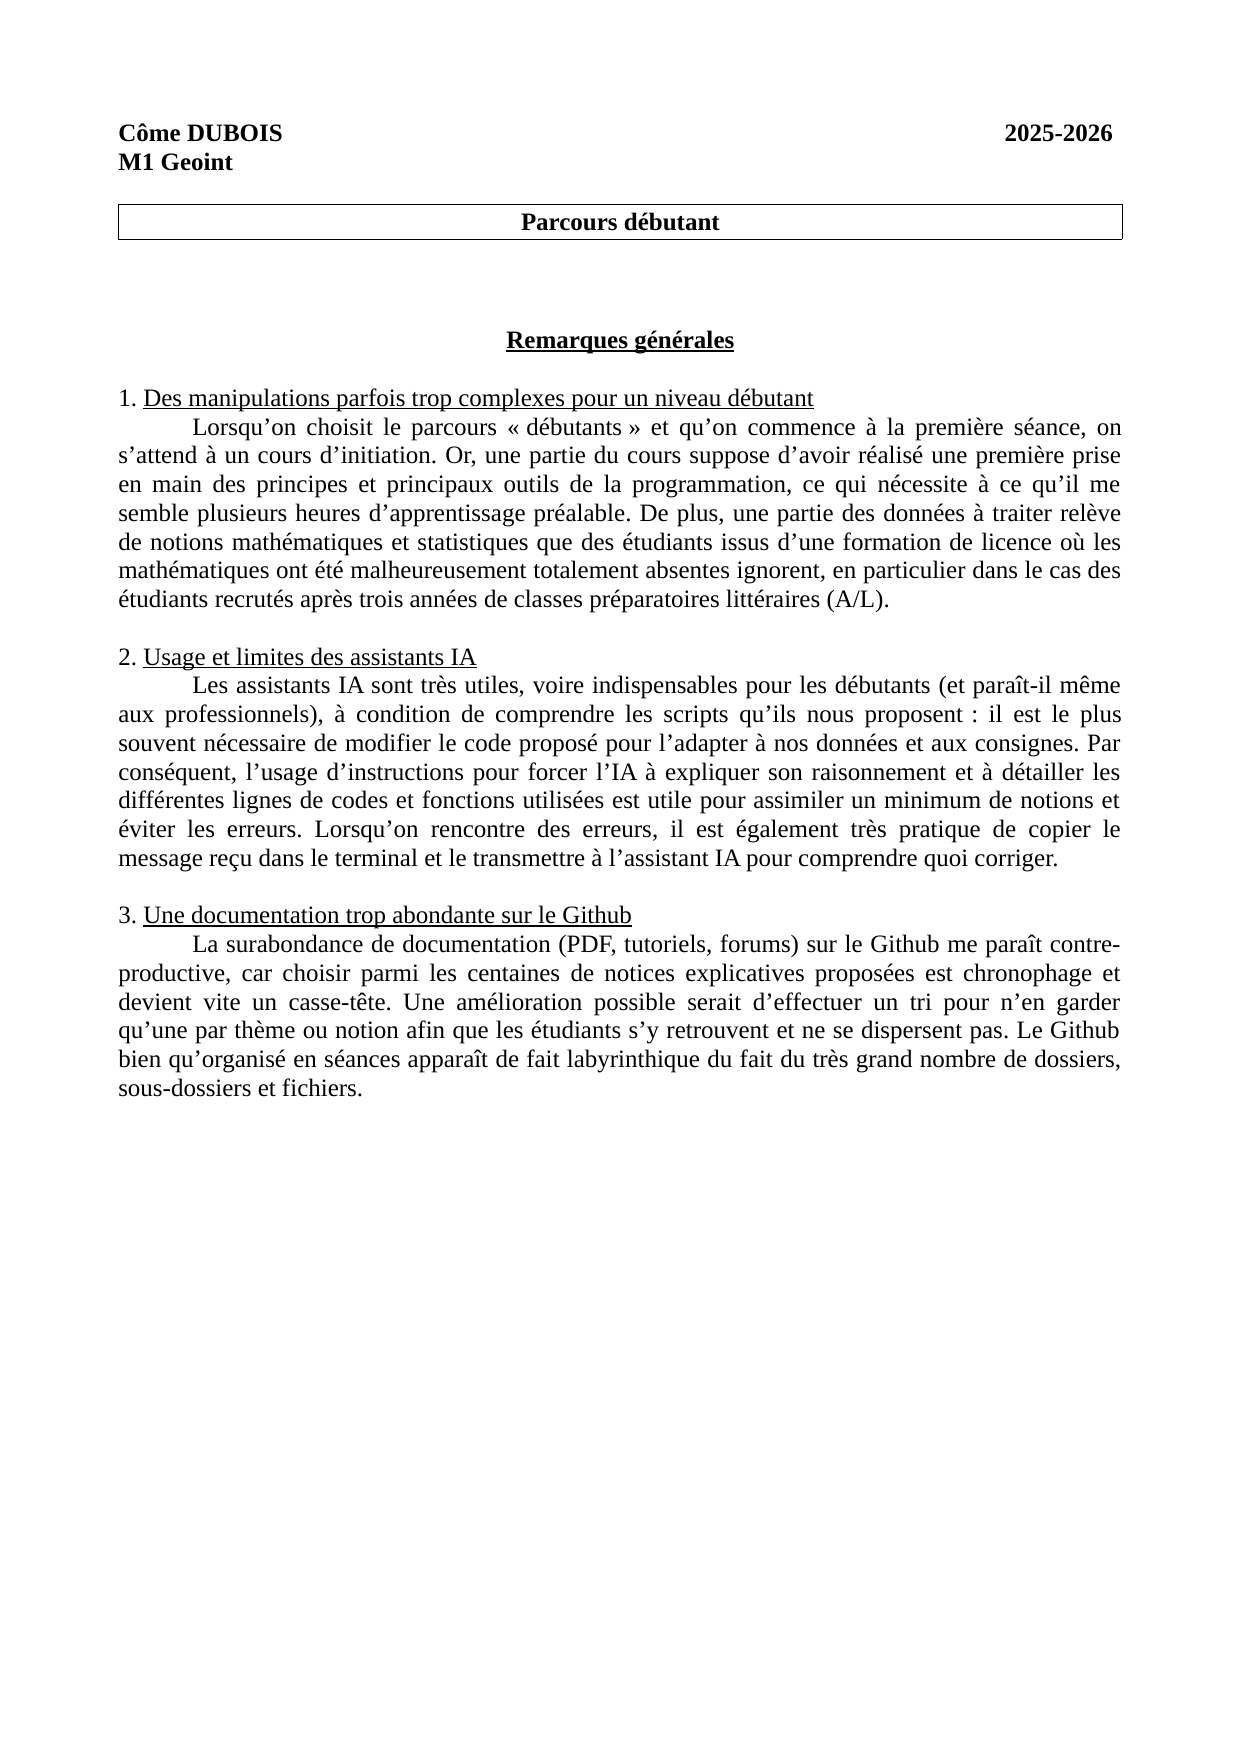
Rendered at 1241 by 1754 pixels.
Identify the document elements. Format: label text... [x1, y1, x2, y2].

text Remarques générales [118, 325, 1122, 354]
text 2. Usage et limites des assistants IA [118, 642, 1122, 670]
text 1. Des manipulations parfois trop complexes pour un niveau débutant [118, 383, 1122, 412]
text Parcours débutant [119, 205, 1122, 239]
text Les assistants IA sont très utiles, voire indispensables pour les débutants (et paraît-il même aux professionnels), à condition de comprendre les scripts qu’ils nous proposent : il est le plus souvent nécessaire de modifier le code proposé pour l’adapter à nos données et aux consignes. Par conséquent, l’usage d’instructions pour forcer l’IA à expliquer son raisonnement et à détailler les différentes lignes de codes et fonctions utilisées est utile pour assimiler un minimum de notions et éviter les erreurs. Lorsqu’on rencontre des erreurs, il est également très pratique de copier le message reçu dans le terminal et le transmettre à l’assistant IA pour comprendre quoi corriger. [118, 670, 1122, 872]
text La surabondance de documentation (PDF, tutoriels, forums) sur le Github me paraît contre-productive, car choisir parmi les centaines de notices explicatives proposées est chronophage et devient vite un casse-tête. Une amélioration possible serait d’effectuer un tri pour n’en garder qu’une par thème ou notion afin que les étudiants s’y retrouvent et ne se dispersent pas. Le Github bien qu’organisé en séances apparaît de fait labyrinthique du fait du très grand nombre de dossiers, sous-dossiers et fichiers. [118, 929, 1122, 1102]
text Lorsqu’on choisit le parcours « débutants » et qu’on commence à la première séance, on s’attend à un cours d’initiation. Or, une partie du cours suppose d’avoir réalisé une première prise en main des principes et principaux outils de la programmation, ce qui nécessite à ce qu’il me semble plusieurs heures d’apprentissage préalable. De plus, une partie des données à traiter relève de notions mathématiques et statistiques que des étudiants issus d’une formation de licence où les mathématiques ont été malheureusement totalement absentes ignorent, en particulier dans le cas des étudiants recrutés après trois années de classes préparatoires littéraires (A/L). [118, 412, 1122, 613]
text Côme DUBOIS 2025-2026 [118, 118, 1122, 147]
text M1 Geoint [118, 147, 1122, 176]
text 3. Une documentation trop abondante sur le Github [118, 900, 1122, 929]
